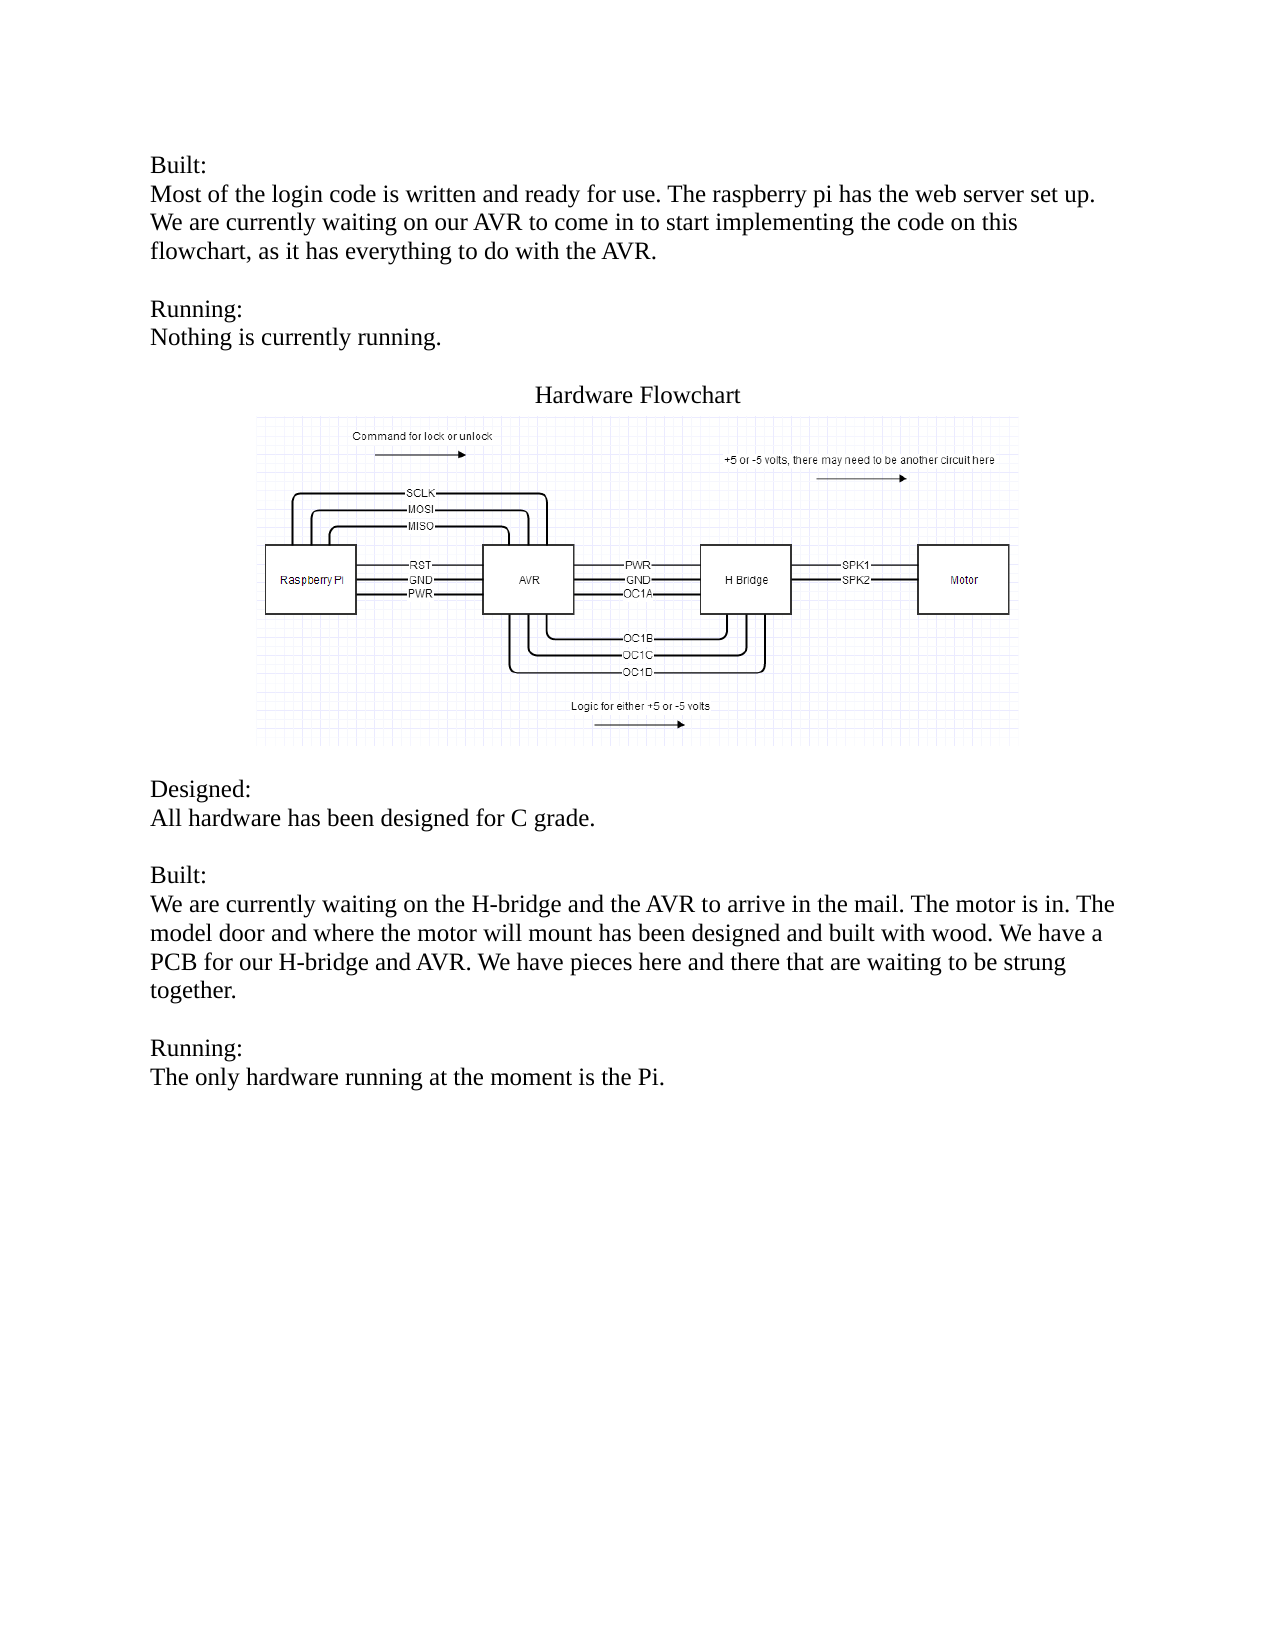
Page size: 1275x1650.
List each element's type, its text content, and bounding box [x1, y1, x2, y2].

text Running: [150, 294, 1125, 322]
text Designed: [150, 774, 1125, 803]
text The only hardware running at the moment is the Pi. [150, 1062, 1125, 1091]
text Most of the login code is written and ready for use. The raspberry pi has the web server set up. We are currently waiting on our AVR to come in to start implementing the code on this flowchart, as it has everything to do with the AVR. [150, 179, 1125, 265]
text All hardware has been designed for C grade. [150, 803, 1125, 832]
text We are currently waiting on the H-bridge and the AVR to arrive in the mail. The motor is in. The model door and where the motor will mount has been designed and built with wood. We have a PCB for our H-bridge and AVR. We have pieces here and there that are waiting to be strung together. [150, 889, 1125, 1004]
text Hardware Flowchart [150, 380, 1125, 409]
text Built: [150, 861, 1125, 889]
text Built: [150, 150, 1125, 179]
text Nothing is currently running. [150, 322, 1125, 351]
text Running: [150, 1033, 1125, 1062]
